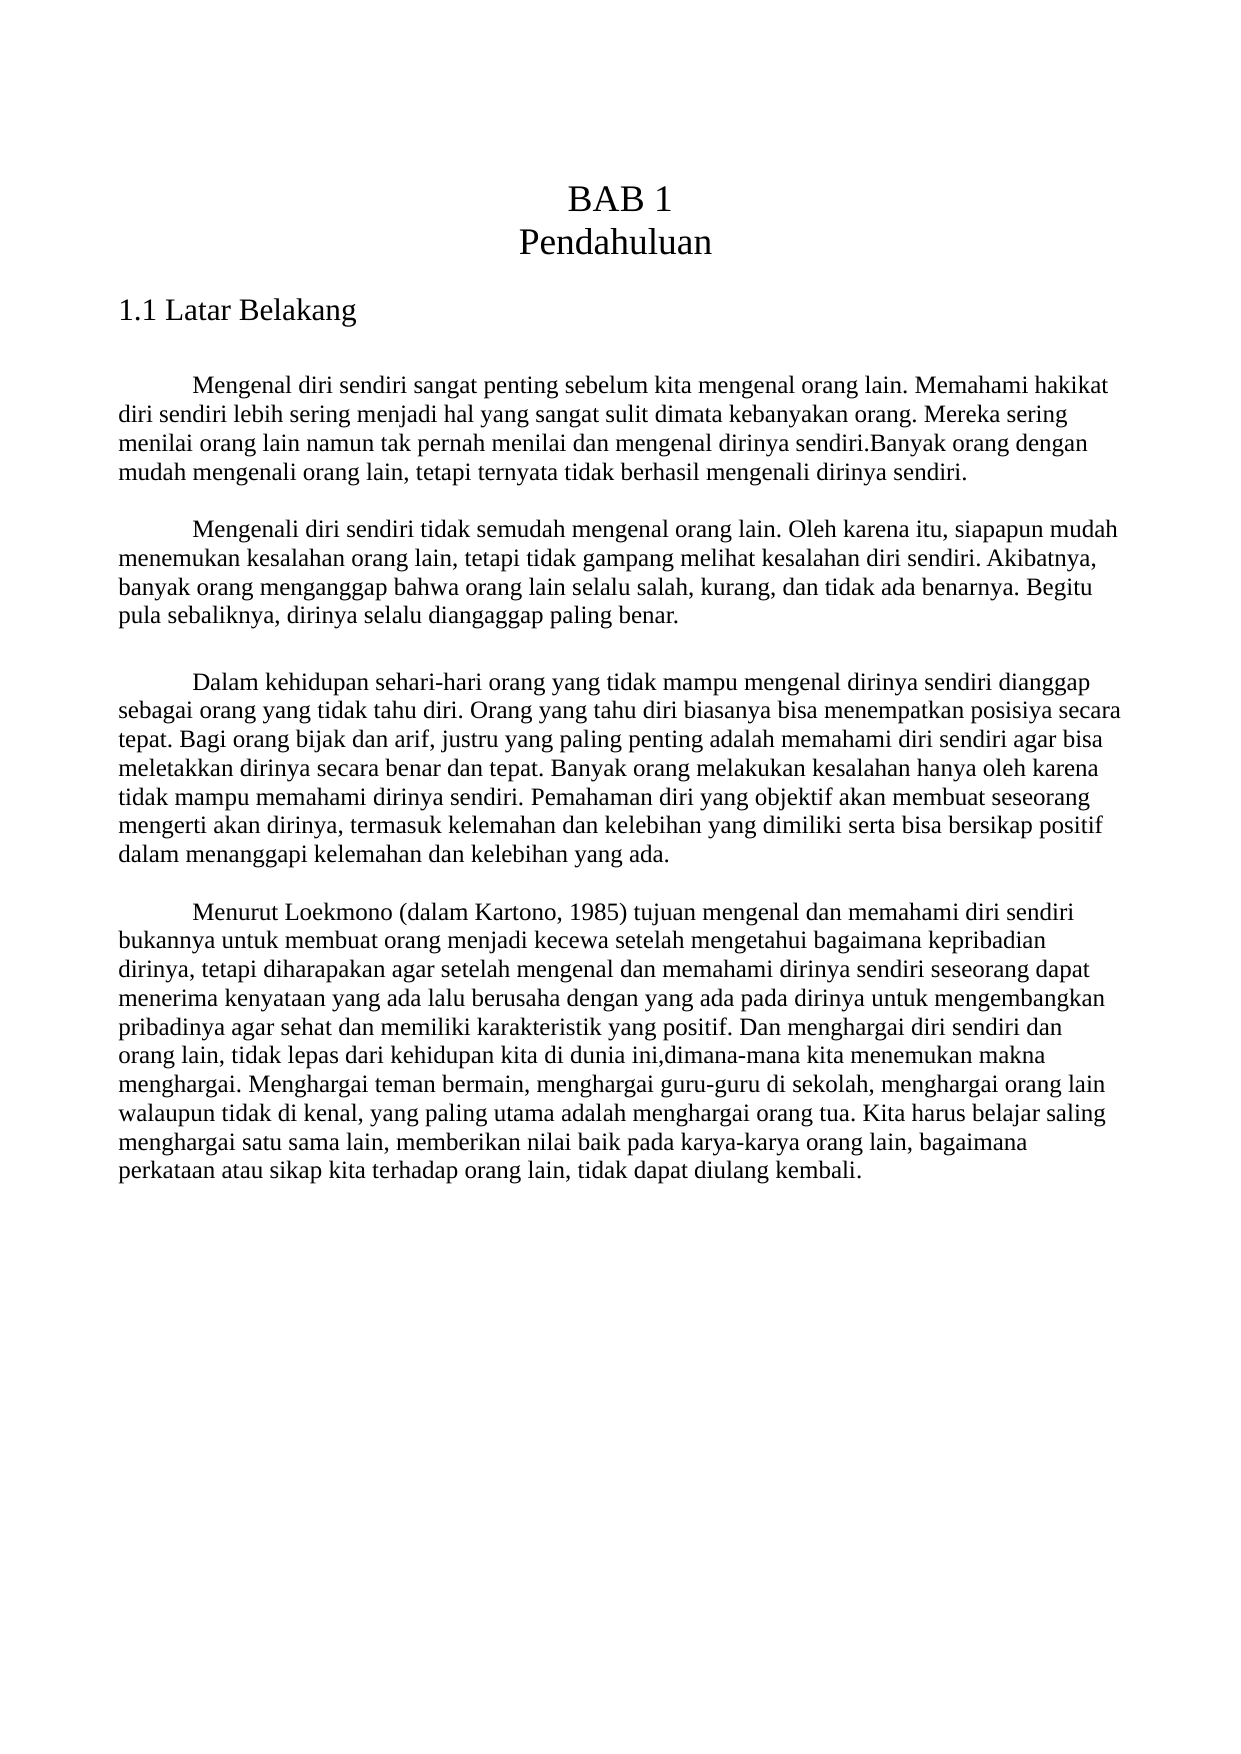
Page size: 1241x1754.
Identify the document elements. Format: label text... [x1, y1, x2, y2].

text 1.1 Latar Belakang [118, 291, 1122, 327]
text Dalam kehidupan sehari-hari orang yang tidak mampu mengenal dirinya sendiri dianggap sebagai orang yang tidak tahu diri. Orang yang tahu diri biasanya bisa menempatkan posisiya secara tepat. Bagi orang bijak dan arif, justru yang paling penting adalah memahami diri sendiri agar bisa meletakkan dirinya secara benar dan tepat. Banyak orang melakukan kesalahan hanya oleh karena tidak mampu memahami dirinya sendiri. Pemahaman diri yang objektif akan membuat seseorang mengerti akan dirinya, termasuk kelemahan dan kelebihan yang dimiliki serta bisa bersikap positif dalam menanggapi kelemahan dan kelebihan yang ada. [118, 667, 1122, 868]
text BAB 1 [118, 176, 1122, 219]
text Mengenali diri sendiri tidak semudah mengenal orang lain. Oleh karena itu, siapapun mudah menemukan kesalahan orang lain, tetapi tidak gampang melihat kesalahan diri sendiri. Akibatnya, banyak orang menganggap bahwa orang lain selalu salah, kurang, dan tidak ada benarnya. Begitu pula sebaliknya, dirinya selalu diangaggap paling benar. [118, 514, 1122, 629]
text Menurut Loekmono (dalam Kartono, 1985) tujuan mengenal dan memahami diri sendiri bukannya untuk membuat orang menjadi kecewa setelah mengetahui bagaimana kepribadian dirinya, tetapi diharapakan agar setelah mengenal dan memahami dirinya sendiri seseorang dapat menerima kenyataan yang ada lalu berusaha dengan yang ada pada dirinya untuk mengembangkan pribadinya agar sehat dan memiliki karakteristik yang positif. Dan menghargai diri sendiri dan orang lain, tidak lepas dari kehidupan kita di dunia ini,dimana-mana kita menemukan makna menghargai. Menghargai teman bermain, menghargai guru-guru di sekolah, menghargai orang lain walaupun tidak di kenal, yang paling utama adalah menghargai orang tua. Kita harus belajar saling menghargai satu sama lain, memberikan nilai baik pada karya-karya orang lain, bagaimana perkataan atau sikap kita terhadap orang lain, tidak dapat diulang kembali. [118, 868, 1122, 1184]
text Pendahuluan [118, 219, 1122, 263]
text Mengenal diri sendiri sangat penting sebelum kita mengenal orang lain. Memahami hakikat diri sendiri lebih sering menjadi hal yang sangat sulit dimata kebanyakan orang. Mereka sering menilai orang lain namun tak pernah menilai dan mengenal dirinya sendiri.Banyak orang dengan mudah mengenali orang lain, tetapi ternyata tidak berhasil mengenali dirinya sendiri. [118, 370, 1122, 485]
